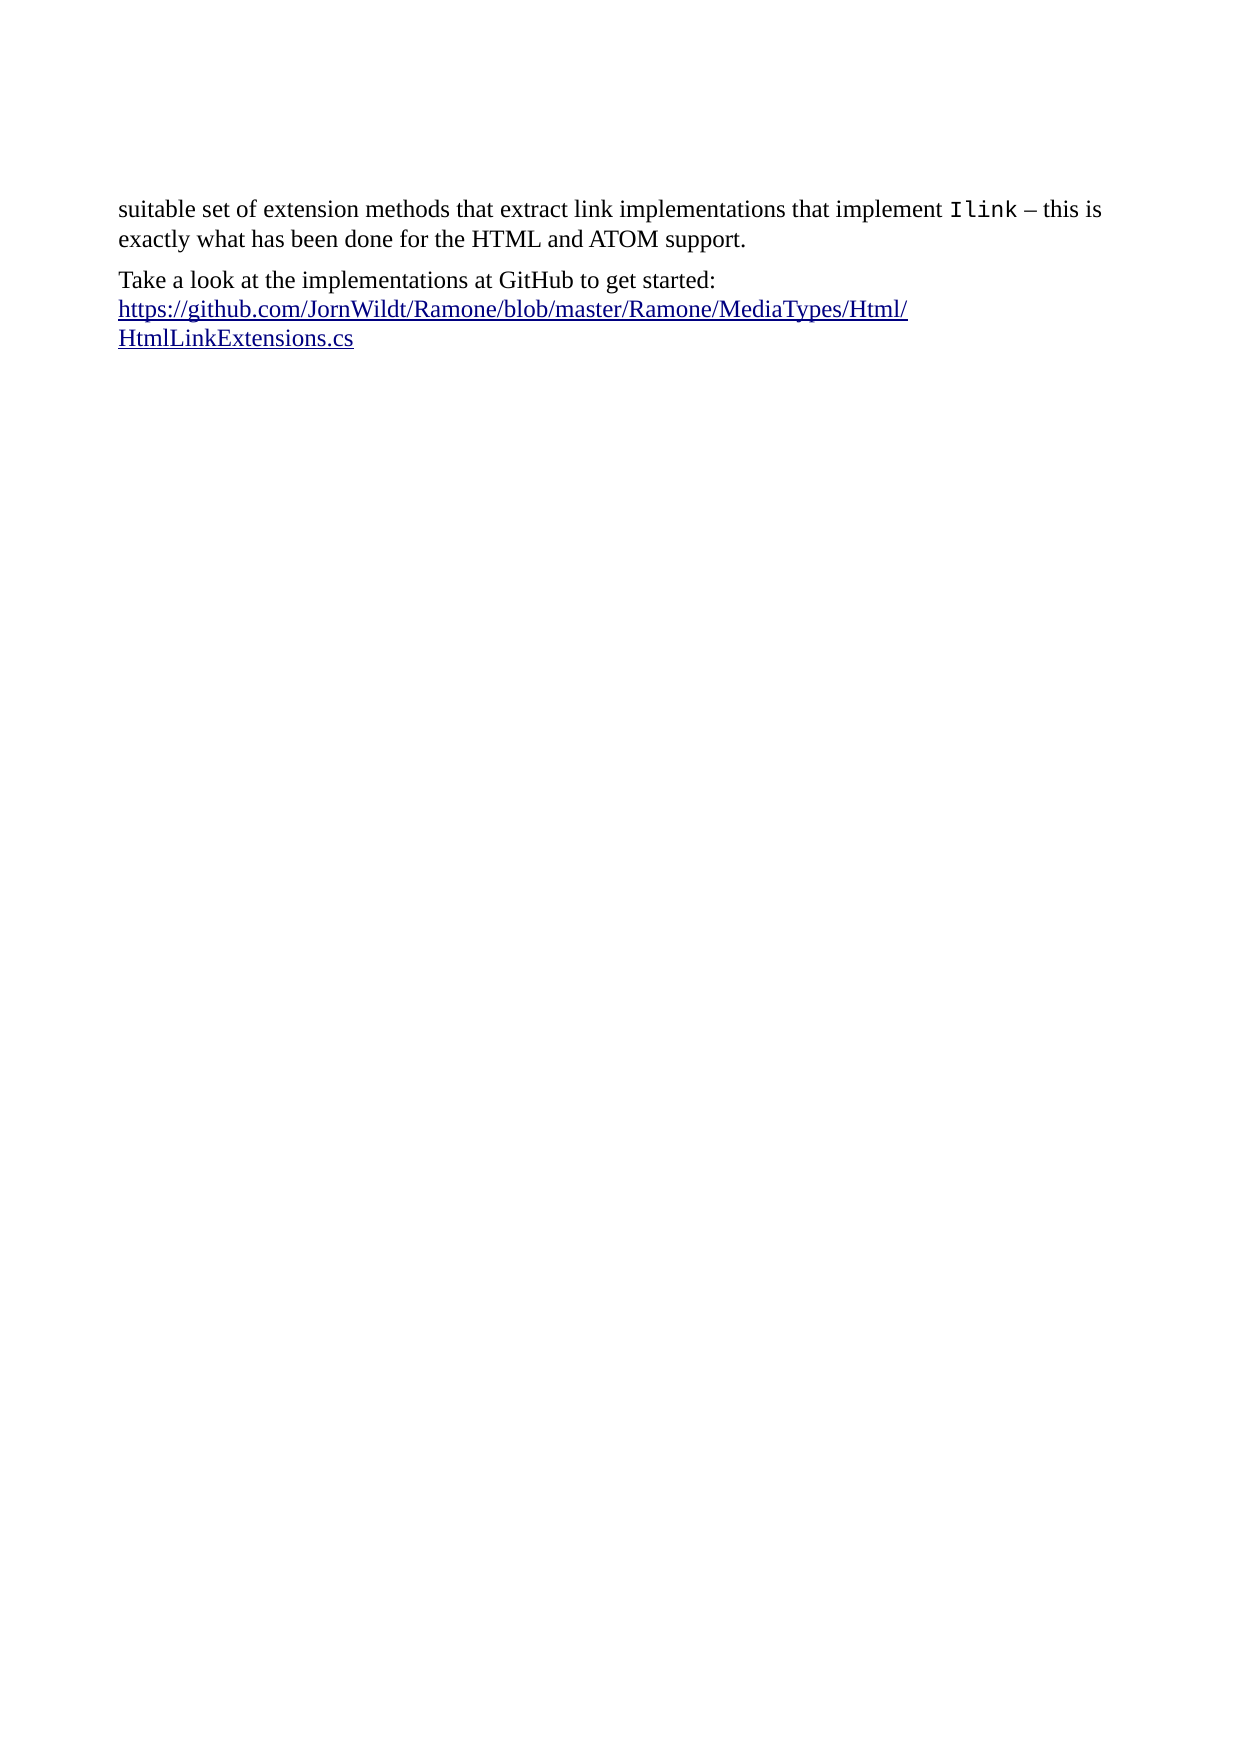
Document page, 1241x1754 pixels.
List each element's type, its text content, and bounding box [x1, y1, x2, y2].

text Take a look at the implementations at GitHub to get started: https://github.com/JornWildt/Ramone/blob/master/Ramone/MediaTypes/Html/HtmlLinkExtensions.cs [118, 266, 1122, 352]
text suitable set of extension methods that extract link implementations that implement Ilink – this is exactly what has been done for the HTML and ATOM support. [118, 194, 1122, 253]
